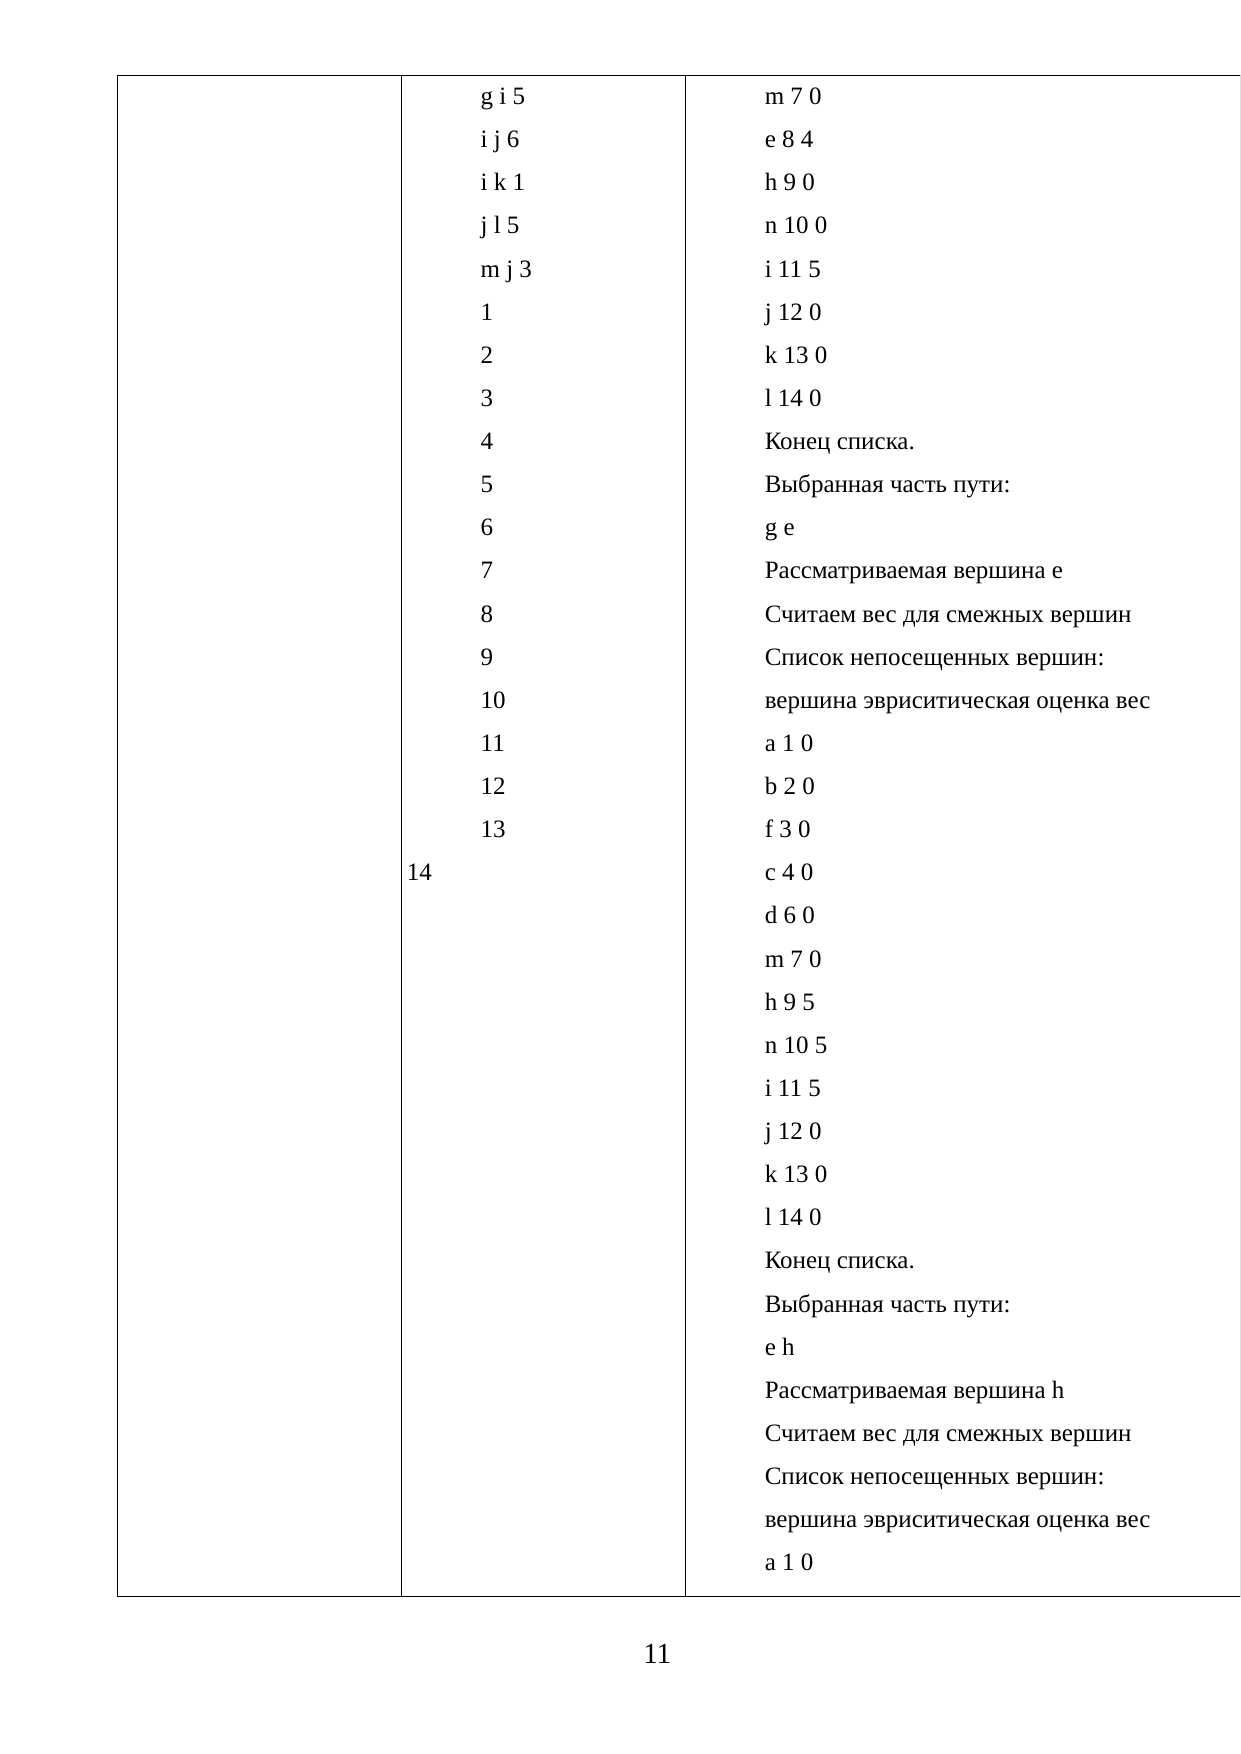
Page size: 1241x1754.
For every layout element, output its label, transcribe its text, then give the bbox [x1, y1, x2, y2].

table_cell [118, 76, 401, 1596]
table_cell g i 5 i j 6 i k 1 j l 5 m j 3 1 2 3 4 5 6 7 8 9 10 11 12 13 14 [402, 76, 685, 1596]
table_cell Хотите считать данные из файла или ввести самостоятельно?(1/2) 1 Рассматриваемая вершина g Считаем вес для смежных вершин Список непосещенных вершин: вершина эвриситическая оценка вес a 1 0 b 2 0 f 3 0 c 4 0 d 6 0 m 7 0 e 8 4 h 9 0 n 10 0 i 11 5 j 12 0 k 13 0 l 14 0 Конец списка. Выбранная часть пути: g e Рассматриваемая вершина e Считаем вес для смежных вершин Список непосещенных вершин: вершина эвриситическая оценка вес a 1 0 b 2 0 f 3 0 c 4 0 d 6 0 m 7 0 h 9 5 n 10 5 i 11 5 j 12 0 k 13 0 l 14 0 Конец списка. Выбранная часть пути: e h Рассматриваемая вершина h Считаем вес для смежных вершин Список непосещенных вершин: вершина эвриситическая оценка вес a 1 0 b 2 0 f 3 0 c 4 0 d 6 0 m 7 0 n 10 5 i 11 5 j 12 0 k 13 0 l 14 0 Конец списка. Выбранная часть пути: e n Рассматриваемая вершина n Считаем вес для смежных вершин Список непосещенных вершин: вершина эвриситическая оценка вес a 1 0 b 2 0 f 3 0 c 4 0 d 6 0 m 7 7 i 11 5 j 12 0 k 13 0 l 14 0 Конец списка. Выбранная часть пути: n m Рассматриваемая вершина m Считаем вес для смежных вершин Список непосещенных вершин: вершина эвриситическая оценка вес a 1 0 b 2 0 f 3 0 c 4 0 d 6 0 i 11 5 j 12 10 k 13 0 l 14 0 Конец списка. Выбранная часть пути: g i Рассматриваемая вершина i Считаем вес для смежных вершин Список непосещенных вершин: вершина эвриситическая оценка вес a 1 0 b 2 0 f 3 0 c 4 0 d 6 0 j 12 10 k 13 6 l 14 0 Конец списка. Выбранная часть пути: i k Рассматриваемая вершина k Считаем вес для смежных вершин Список непосещенных вершин: вершина эвриситическая оценка вес a 1 0 b 2 0 f 3 0 c 4 0 d 6 0 j 12 10 l 14 0 Конец списка. Выбранная часть пути: m j Результат работы алгоритма: genmj Хотите продолжить?(y/n) n [686, 76, 1240, 1596]
